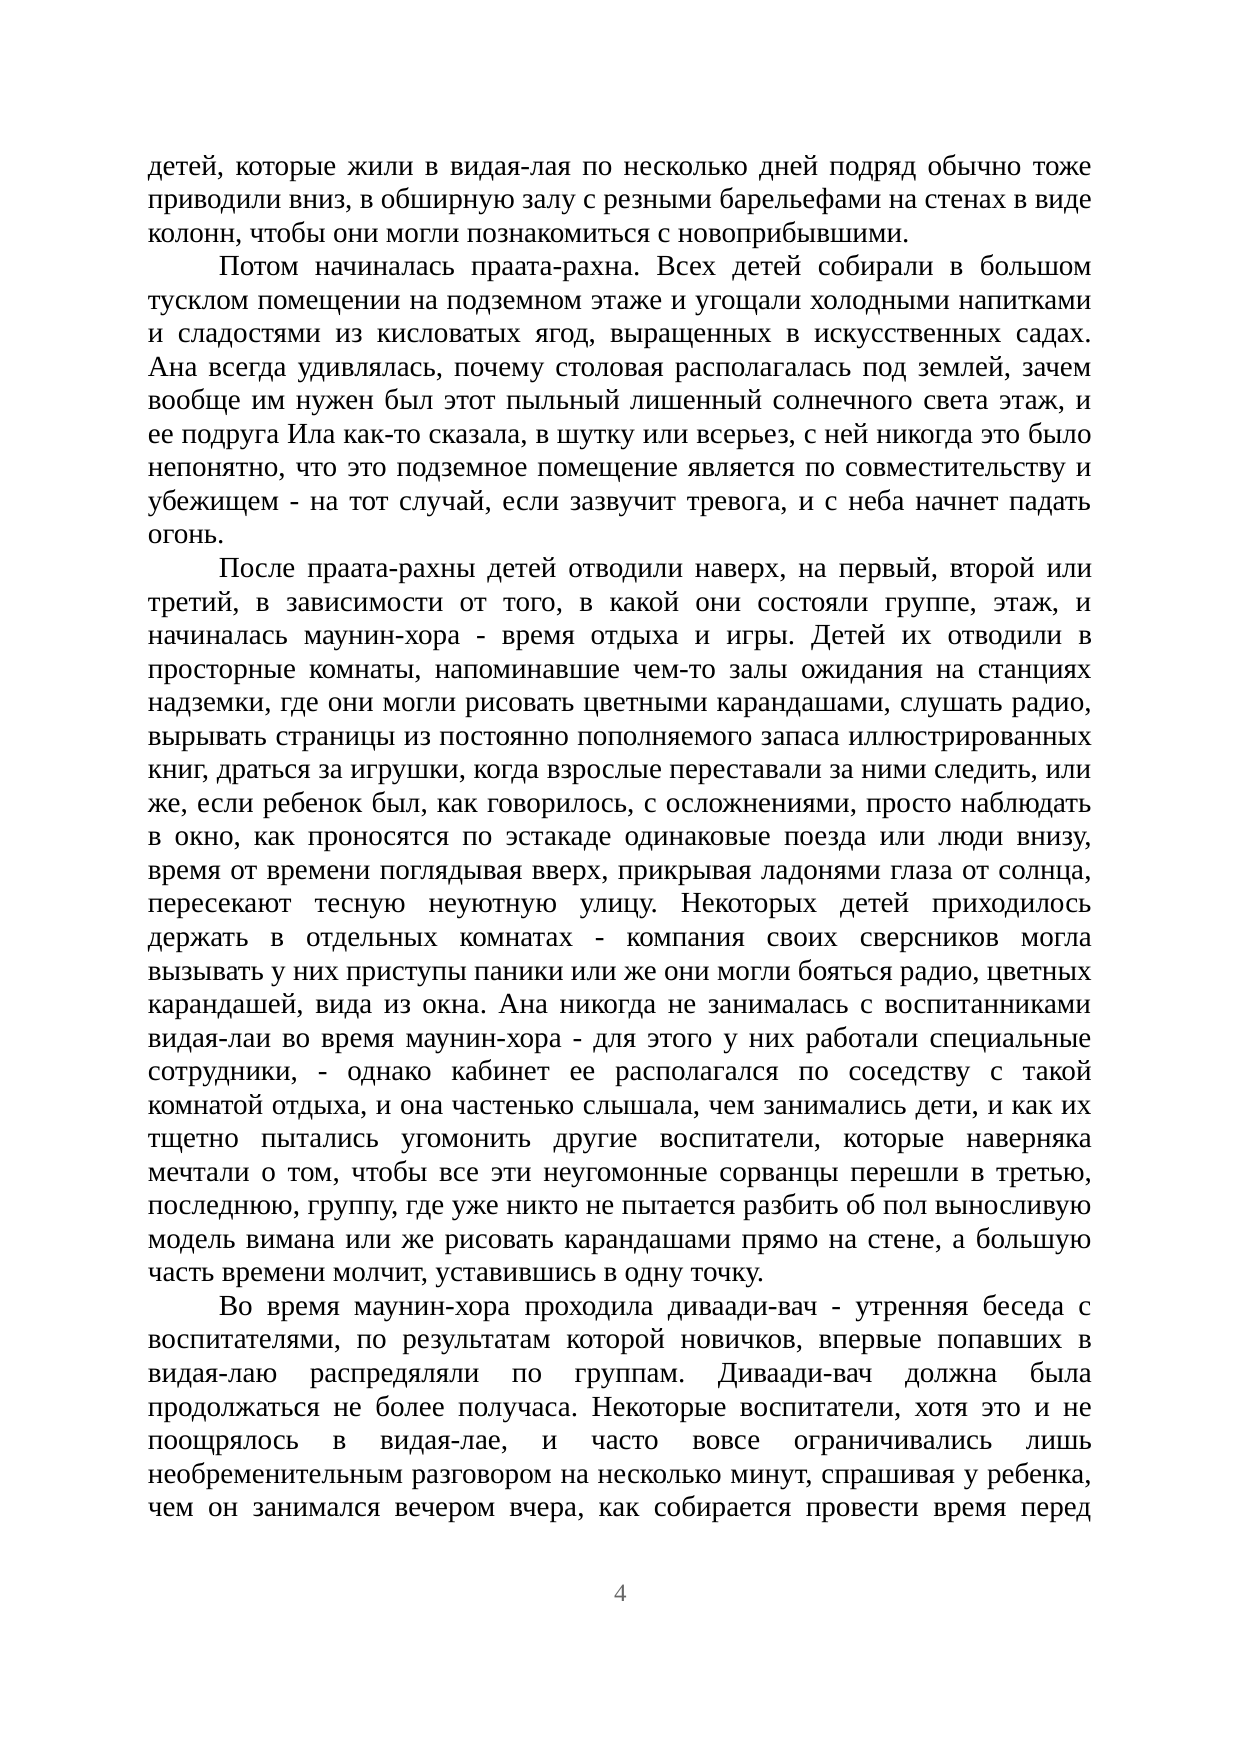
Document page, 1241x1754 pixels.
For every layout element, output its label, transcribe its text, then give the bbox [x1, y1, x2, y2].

text Потом начиналась праата-рахна. Всех детей собирали в большом тусклом помещении на подземном этаже и угощали холодными напитками и сладостями из кисловатых ягод, выращенных в искусственных садах. Ана всегда удивлялась, почему столовая располагалась под землей, зачем вообще им нужен был этот пыльный лишенный солнечного света этаж, и ее подруга Ила как-то сказала, в шутку или всерьез, с ней никогда это было непонятно, что это подземное помещение является по совместительству и убежищем - на тот случай, если зазвучит тревога, и с неба начнет падать огонь. [148, 248, 1093, 550]
text детей, которые жили в видая-лая по несколько дней подряд обычно тоже приводили вниз, в обширную залу с резными барельефами на стенах в виде колонн, чтобы они могли познакомиться с новоприбывшими. [148, 148, 1093, 248]
text Во время маунин-хора проходила диваади-вач - утренняя беседа с воспитателями, по результатам которой новичков, впервые попавших в видая-лаю распредяляли по группам. Диваади-вач должна была продолжаться не более получаса. Некоторые воспитатели, хотя это и не поощрялось в видая-лае, и часто вовсе ограничивались лишь необременительным разговором на несколько минут, спрашивая у ребенка, чем он занимался вечером вчера, как собирается провести время перед [148, 1288, 1093, 1523]
text После праата-рахны детей отводили наверх, на первый, второй или третий, в зависимости от того, в какой они состояли группе, этаж, и начиналась маунин-хора - время отдыха и игры. Детей их отводили в просторные комнаты, напоминавшие чем-то залы ожидания на станциях надземки, где они могли рисовать цветными карандашами, слушать радио, вырывать страницы из постоянно пополняемого запаса иллюстрированных книг, драться за игрушки, когда взрослые переставали за ними следить, или же, если ребенок был, как говорилось, с осложнениями, просто наблюдать в окно, как проносятся по эстакаде одинаковые поезда или люди внизу, время от времени поглядывая вверх, прикрывая ладонями глаза от солнца, пересекают тесную неуютную улицу. Некоторых детей приходилось держать в отдельных комнатах - компания своих сверсников могла вызывать у них приступы паники или же они могли бояться радио, цветных карандашей, вида из окна. Ана никогда не занималась с воспитанниками видая-лаи во время маунин-хора - для этого у них работали специальные сотрудники, - однако кабинет ее располагался по соседству с такой комнатой отдыха, и она частенько слышала, чем занимались дети, и как их тщетно пытались угомонить другие воспитатели, которые наверняка мечтали о том, чтобы все эти неугомонные сорванцы перешли в третью, последнюю, группу, где уже никто не пытается разбить об пол выносливую модель вимана или же рисовать карандашами прямо на стене, а большую часть времени молчит, уставившись в одну точку. [148, 550, 1093, 1288]
